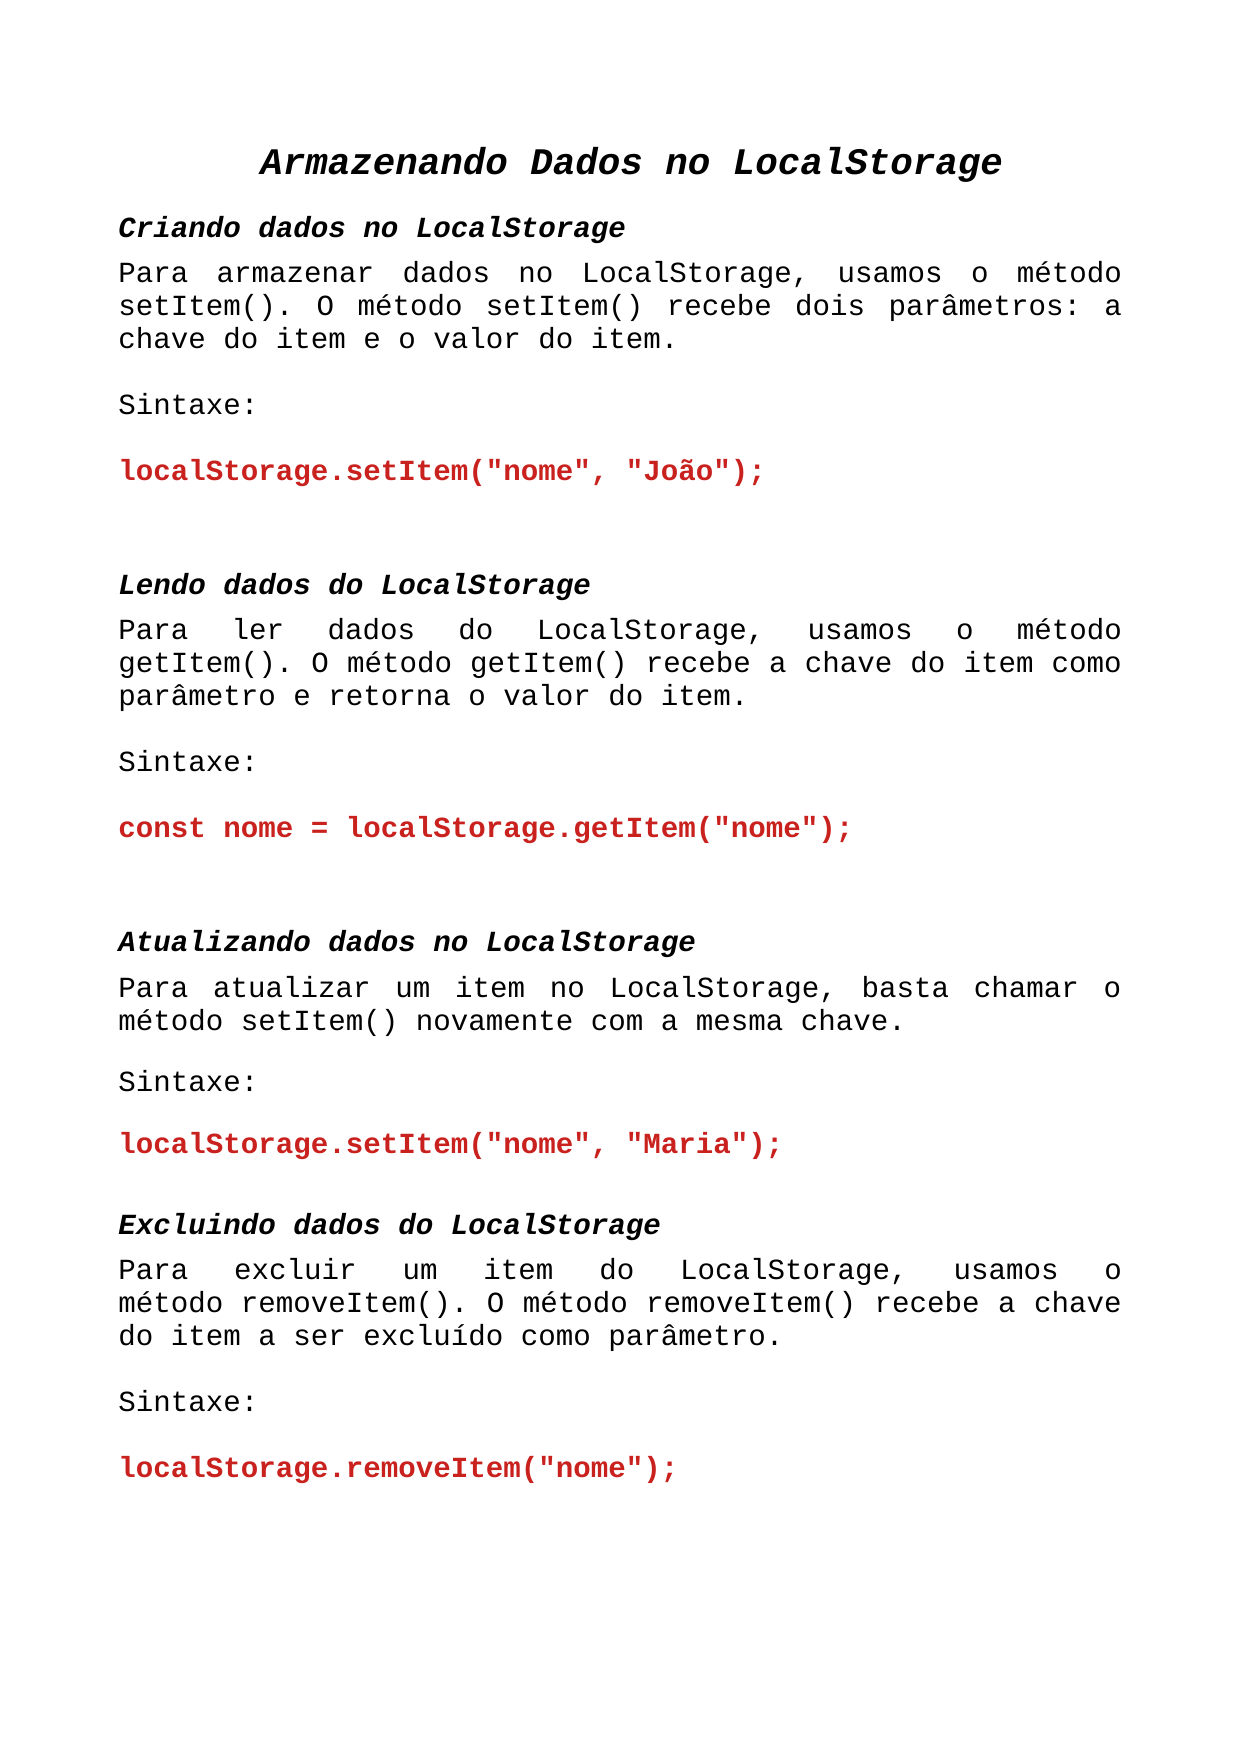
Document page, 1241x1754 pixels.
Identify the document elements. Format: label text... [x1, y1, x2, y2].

subtitle Lendo dados do LocalStorage [118, 570, 1122, 603]
text Para excluir um item do LocalStorage, usamos o método removeItem(). O método removeItem() recebe a chave do item a ser excluído como parâmetro. [118, 1256, 1122, 1354]
text localStorage.setItem("nome", "Maria"); [118, 1129, 1122, 1162]
text Para atualizar um item no LocalStorage, basta chamar o método setItem() novamente com a mesma chave. [118, 973, 1122, 1039]
text Sintaxe: [118, 1388, 1122, 1421]
text Sintaxe: [118, 390, 1122, 423]
text Sintaxe: [118, 1068, 1122, 1101]
subtitle Excluindo dados do LocalStorage [118, 1210, 1122, 1243]
subtitle Armazenando Dados no LocalStorage [118, 143, 1122, 186]
subtitle Atualizando dados no LocalStorage [118, 927, 1122, 960]
text const nome = localStorage.getItem("nome"); [118, 814, 1122, 847]
text Para armazenar dados no LocalStorage, usamos o método setItem(). O método setItem() recebe dois parâmetros: a chave do item e o valor do item. [118, 258, 1122, 357]
text localStorage.removeItem("nome"); [118, 1454, 1122, 1487]
text Para ler dados do LocalStorage, usamos o método getItem(). O método getItem() recebe a chave do item como parâmetro e retorna o valor do item. [118, 616, 1122, 714]
text localStorage.setItem("nome", "João"); [118, 456, 1122, 489]
text Sintaxe: [118, 748, 1122, 781]
subtitle Criando dados no LocalStorage [118, 213, 1122, 246]
